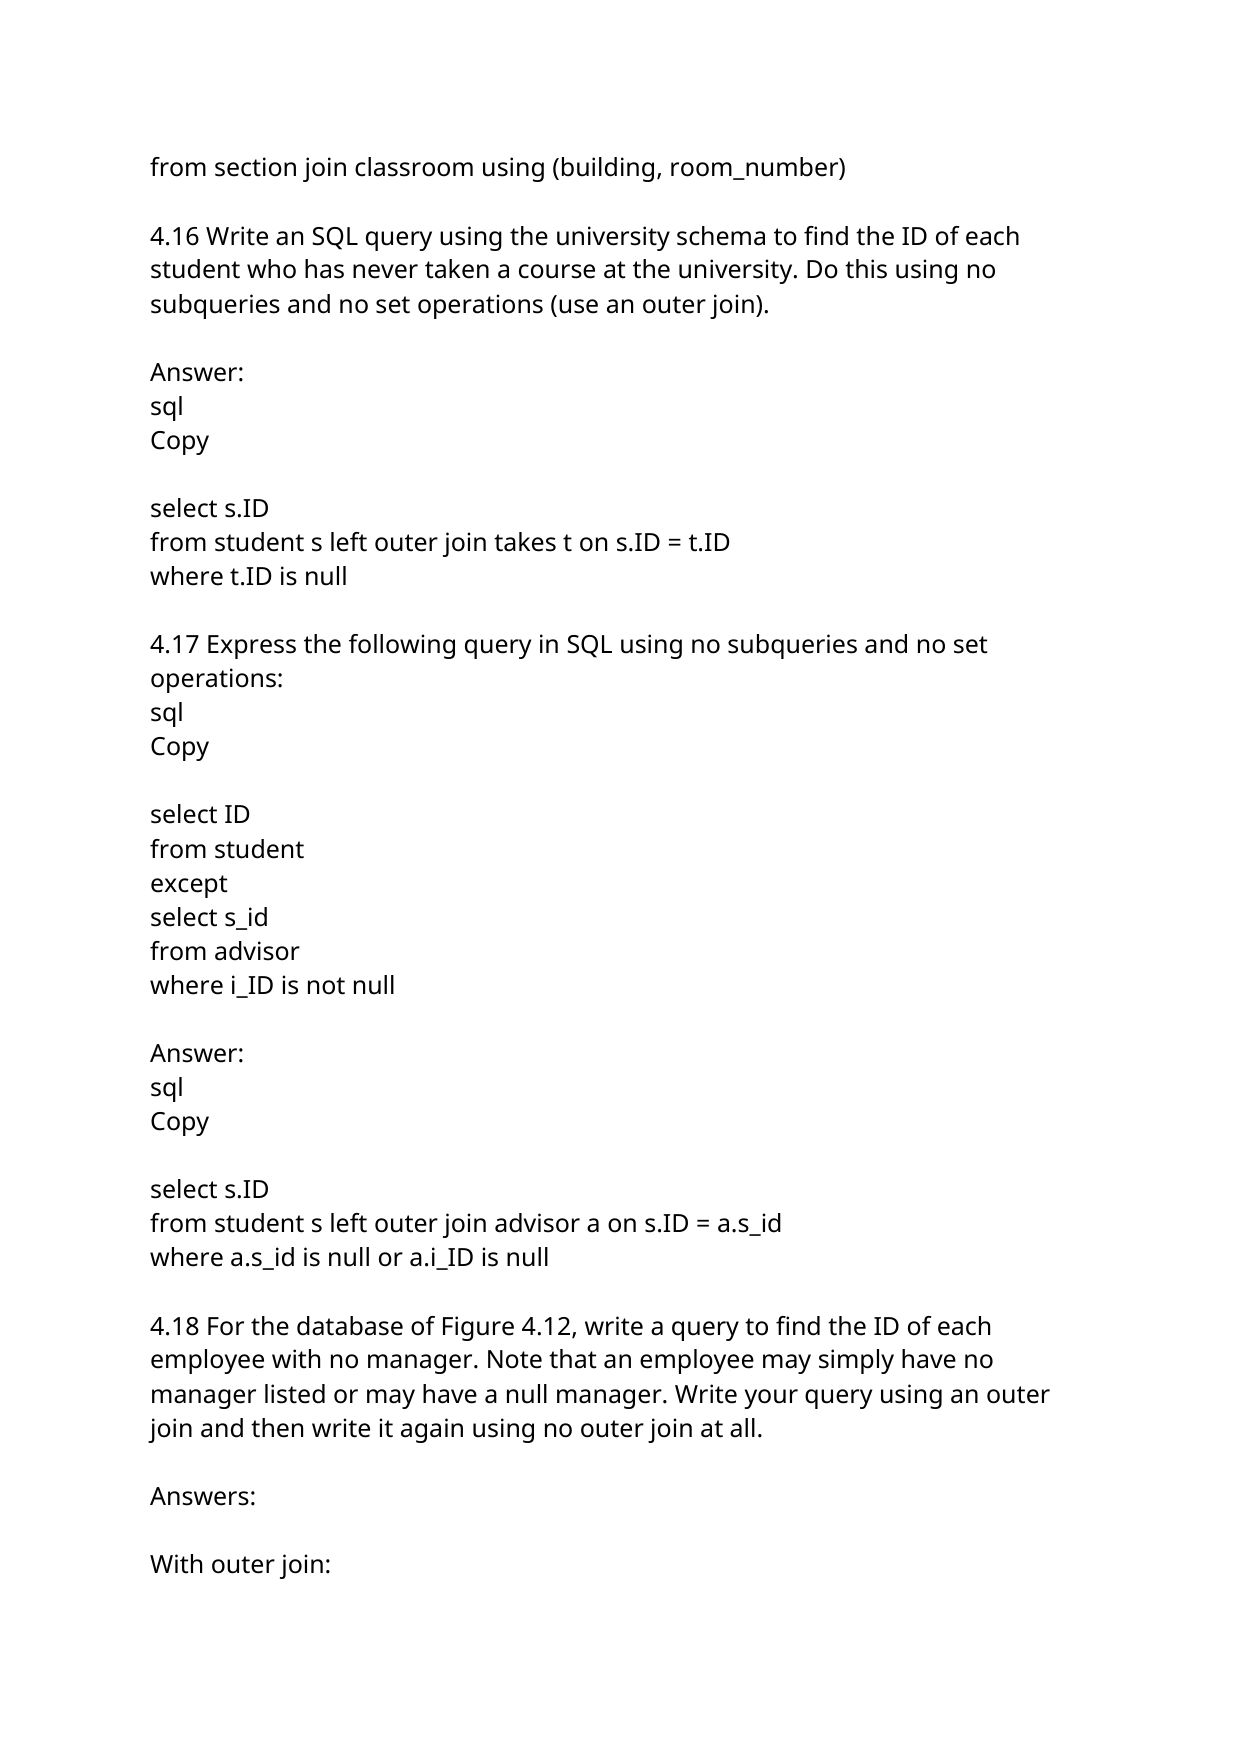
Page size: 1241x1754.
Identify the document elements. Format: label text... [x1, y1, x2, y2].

text Copy [150, 1104, 1091, 1138]
text from student s left outer join takes t on s.ID = t.ID [150, 525, 1091, 559]
text sql [150, 1070, 1091, 1104]
text 4.18 For the database of Figure 4.12, write a query to find the ID of each employee with no manager. Note that an employee may simply have no manager listed or may have a null manager. Write your query using an outer join and then write it again using no outer join at all. [150, 1308, 1091, 1444]
text select s_id [150, 899, 1091, 933]
text where i_ID is not null [150, 967, 1091, 1002]
text from student s left outer join advisor a on s.ID = a.s_id [150, 1206, 1091, 1240]
text from advisor [150, 933, 1091, 967]
text select ID [150, 797, 1091, 831]
text Answer: [150, 354, 1091, 388]
text except [150, 865, 1091, 899]
text select s.ID [150, 491, 1091, 525]
text where t.ID is null [150, 559, 1091, 593]
text select s.ID [150, 1172, 1091, 1206]
text sql [150, 695, 1091, 729]
text Copy [150, 729, 1091, 763]
text 4.16 Write an SQL query using the university schema to find the ID of each student who has never taken a course at the university. Do this using no subqueries and no set operations (use an outer join). [150, 218, 1091, 320]
text Copy [150, 422, 1091, 457]
text With outer join: [150, 1547, 1091, 1581]
text Answer: [150, 1036, 1091, 1070]
text from student [150, 831, 1091, 865]
text Answers: [150, 1478, 1091, 1512]
text 4.17 Express the following query in SQL using no subqueries and no set operations: [150, 627, 1091, 695]
text from section join classroom using (building, room_number) [150, 150, 1091, 184]
text where a.s_id is null or a.i_ID is null [150, 1240, 1091, 1274]
text sql [150, 388, 1091, 422]
